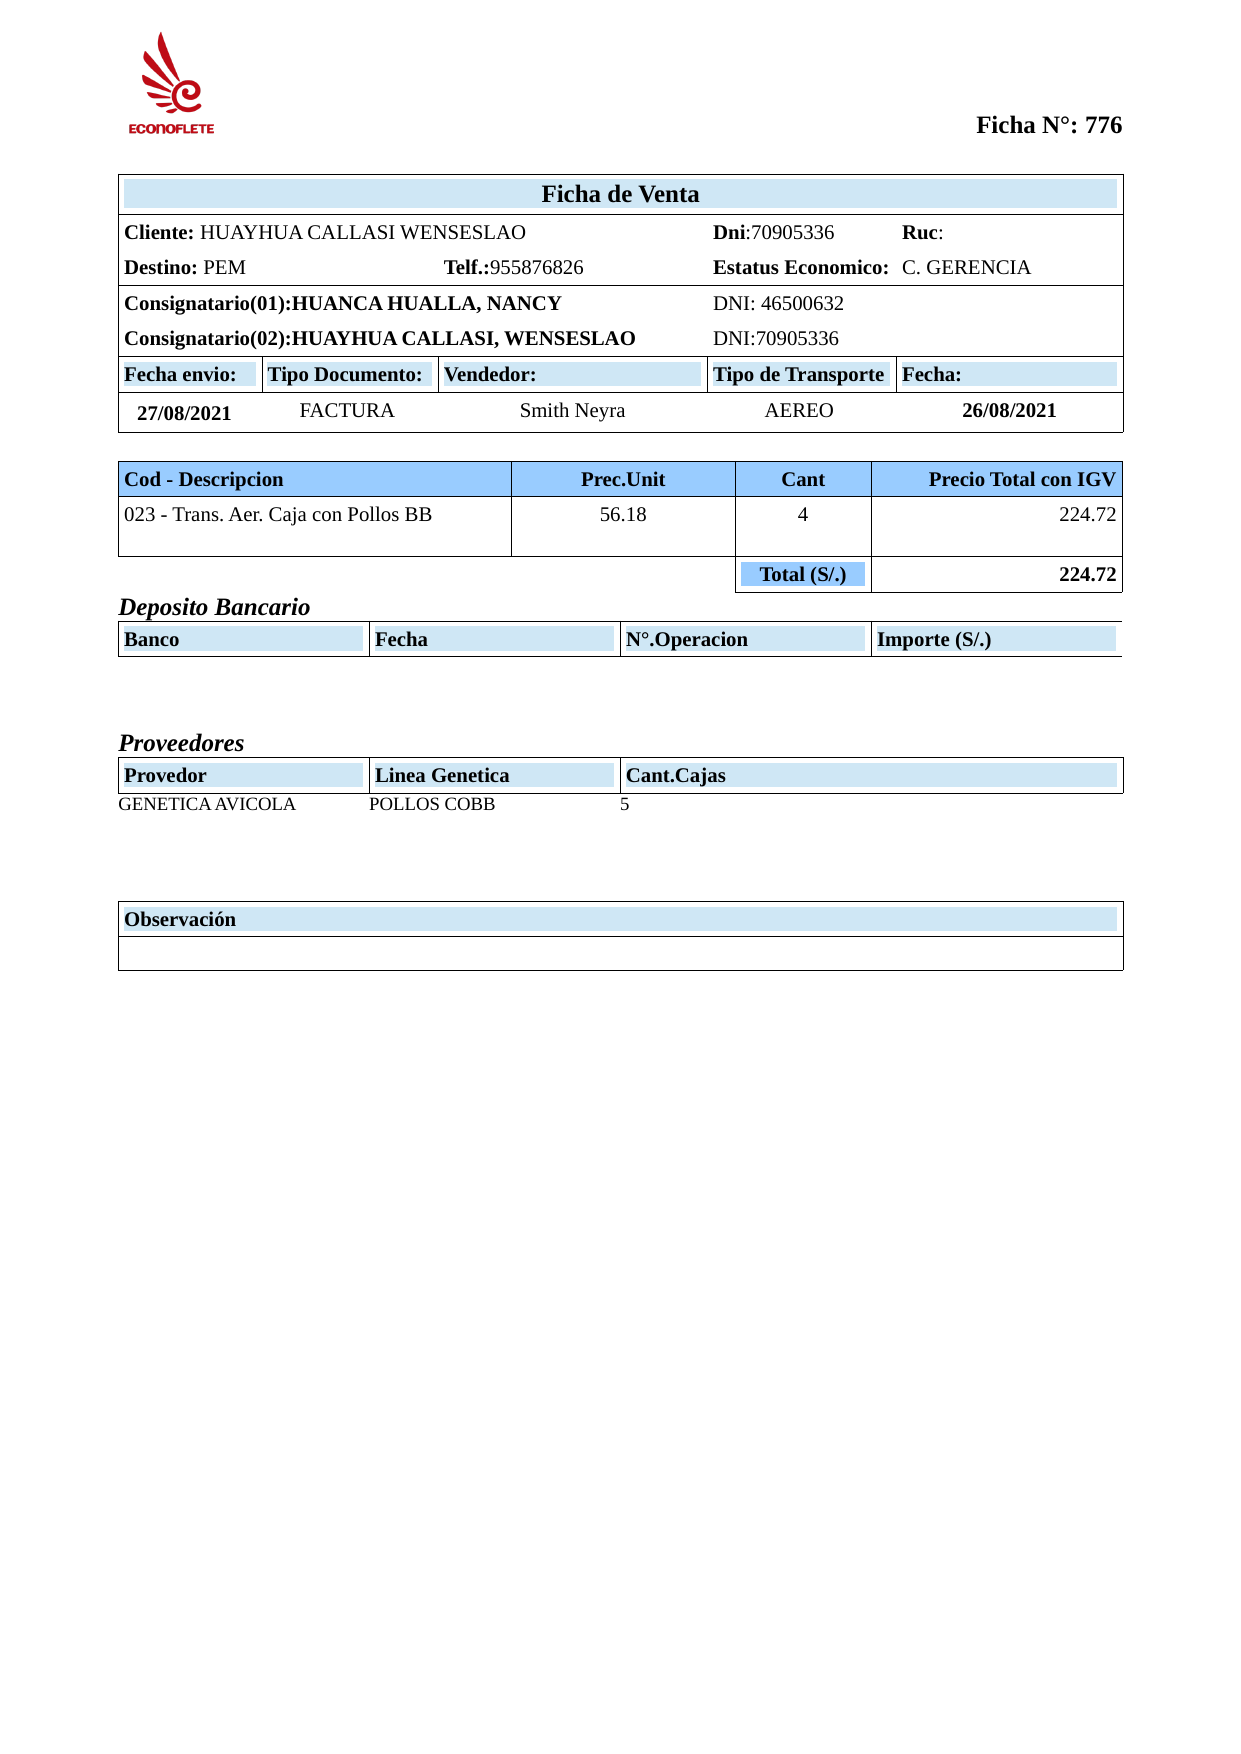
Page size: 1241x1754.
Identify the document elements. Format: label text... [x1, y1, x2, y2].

table_cell 56.18 [512, 497, 735, 556]
table_cell [871, 705, 1122, 728]
table_cell Telf.:955876826 [438, 249, 707, 285]
table_cell DNI: 46500632 [707, 286, 1123, 321]
table_cell [620, 836, 1123, 858]
table_cell [118, 858, 369, 879]
table_cell 27/08/2021 [119, 393, 262, 432]
table_cell [369, 836, 620, 858]
table_cell [871, 680, 1122, 704]
table_cell [119, 937, 1123, 969]
table_cell C. GERENCIA [896, 249, 1123, 285]
table_cell [118, 657, 369, 680]
table_cell [369, 680, 620, 704]
table_cell GENETICA AVICOLA [118, 794, 369, 814]
table_header N°.Operacion [621, 622, 871, 656]
table_cell [369, 858, 620, 879]
table_header Linea Genetica [370, 758, 620, 793]
table_cell [118, 815, 369, 836]
table_cell 224.72 [872, 497, 1122, 556]
table_cell Fecha envio: [119, 357, 262, 392]
table_header Prec.Unit [512, 462, 735, 496]
table_cell Consignatario(01):HUANCA HUALLA, NANCY [119, 286, 707, 321]
table_cell [871, 657, 1122, 680]
table_cell Total (S/.) [736, 557, 871, 592]
picture [118, 31, 225, 134]
table_cell [620, 815, 1123, 836]
table_header Precio Total con IGV [872, 462, 1122, 496]
table_cell Estatus Economico: [707, 249, 896, 285]
text Deposito Bancario [118, 592, 1122, 621]
table_header Banco [119, 622, 369, 656]
table_cell [118, 680, 369, 704]
table_cell [369, 657, 620, 680]
table_cell AEREO [707, 393, 896, 432]
table_cell Smith Neyra [438, 393, 707, 432]
table_header Fecha [370, 622, 620, 656]
table_cell [620, 858, 1123, 879]
table_cell [118, 836, 369, 858]
table_header Cod - Descripcion [119, 462, 511, 496]
table_cell Tipo Documento: [263, 357, 438, 392]
table_cell Vendedor: [439, 357, 707, 392]
table_cell [620, 657, 871, 680]
table_cell Fecha: [897, 357, 1123, 392]
table_cell Destino: PEM [119, 249, 438, 285]
table_cell [118, 879, 369, 901]
table_header Provedor [119, 758, 369, 793]
table_header Ficha de Venta [119, 175, 1123, 214]
table_cell Tipo de Transporte [708, 357, 896, 392]
table_cell Dni:70905336 [707, 215, 896, 249]
table_cell [620, 680, 871, 704]
table_header Observación [119, 902, 1123, 936]
table_cell [369, 705, 620, 728]
text Proveedores [118, 728, 1122, 757]
table_cell FACTURA [262, 393, 438, 432]
table_cell Consignatario(02):HUAYHUA CALLASI, WENSESLAO [119, 321, 707, 356]
table_cell 26/08/2021 [896, 393, 1123, 432]
table_cell [511, 557, 735, 592]
table_cell [620, 705, 871, 728]
table_cell [118, 557, 511, 592]
table_cell DNI:70905336 [707, 321, 1123, 356]
table_cell [620, 879, 1123, 901]
table_cell [369, 815, 620, 836]
table_cell [118, 705, 369, 728]
table_cell POLLOS COBB [369, 794, 620, 814]
table_cell Cliente: HUAYHUA CALLASI WENSESLAO [119, 215, 707, 249]
table_cell 4 [736, 497, 871, 556]
table_header Cant.Cajas [621, 758, 1123, 793]
table_cell [369, 879, 620, 901]
table_cell 023 - Trans. Aer. Caja con Pollos BB [119, 497, 511, 556]
table_header Importe (S/.) [872, 622, 1122, 656]
table_cell Ruc: [896, 215, 1123, 249]
table_cell 224.72 [872, 557, 1122, 592]
table_header Cant [736, 462, 871, 496]
table_cell 5 [620, 794, 1123, 814]
